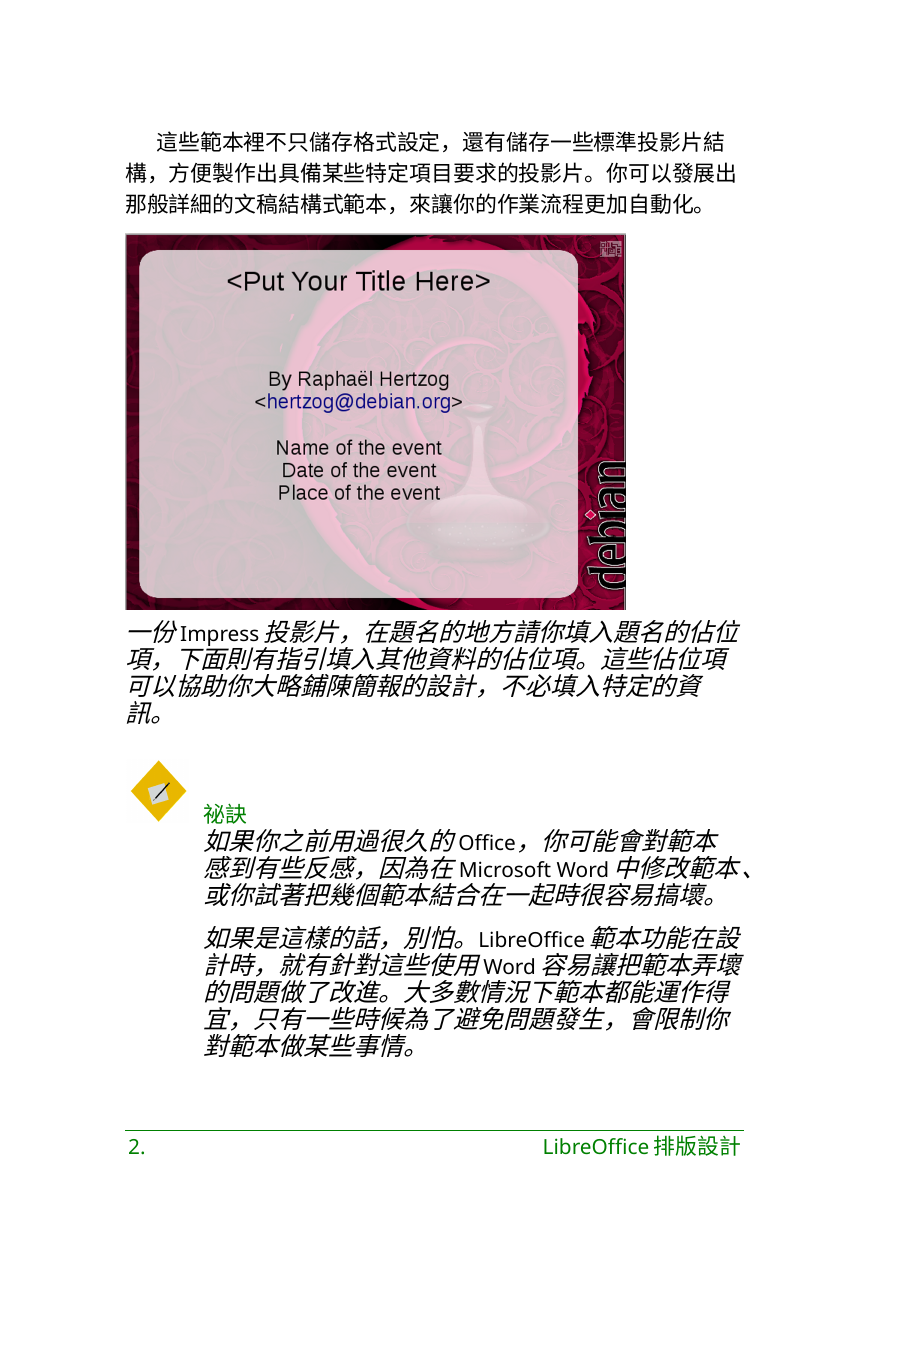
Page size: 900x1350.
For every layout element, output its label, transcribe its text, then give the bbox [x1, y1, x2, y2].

text 如果是這樣的話，別怕。LibreOffice範本功能在設計時，就有針對這些使用Word容易讓把範本弄壞的問題做了改進。大多數情況下範本都能運作得宜，只有一些時候為了避免問題發生，會限制你對範本做某些事情。 [203, 925, 744, 1061]
text 如果你之前用過很久的Office，你可能會對範本感到有些反感，因為在 Microsoft Word中修改範本、或你試著把幾個範本結合在一起時很容易搞壞。 [203, 828, 744, 910]
list 祕訣 [125, 759, 744, 828]
table_cell 一份Impress投影片，在題名的地方請你填入題名的佔位項，下面則有指引填入其他資料的佔位項。這些佔位項可以協助你大略鋪陳簡報的設計，不必填入特定的資訊。 [125, 612, 744, 728]
text 這些範本裡不只儲存格式設定，還有儲存一些標準投影片結構，方便製作出具備某些特定項目要求的投影片。你可以發展出那般詳細的文稿結構式範本，來讓你的作業流程更加自動化。 [125, 125, 744, 219]
picture [126, 759, 189, 823]
table_header [125, 234, 744, 612]
picture [125, 233, 626, 610]
